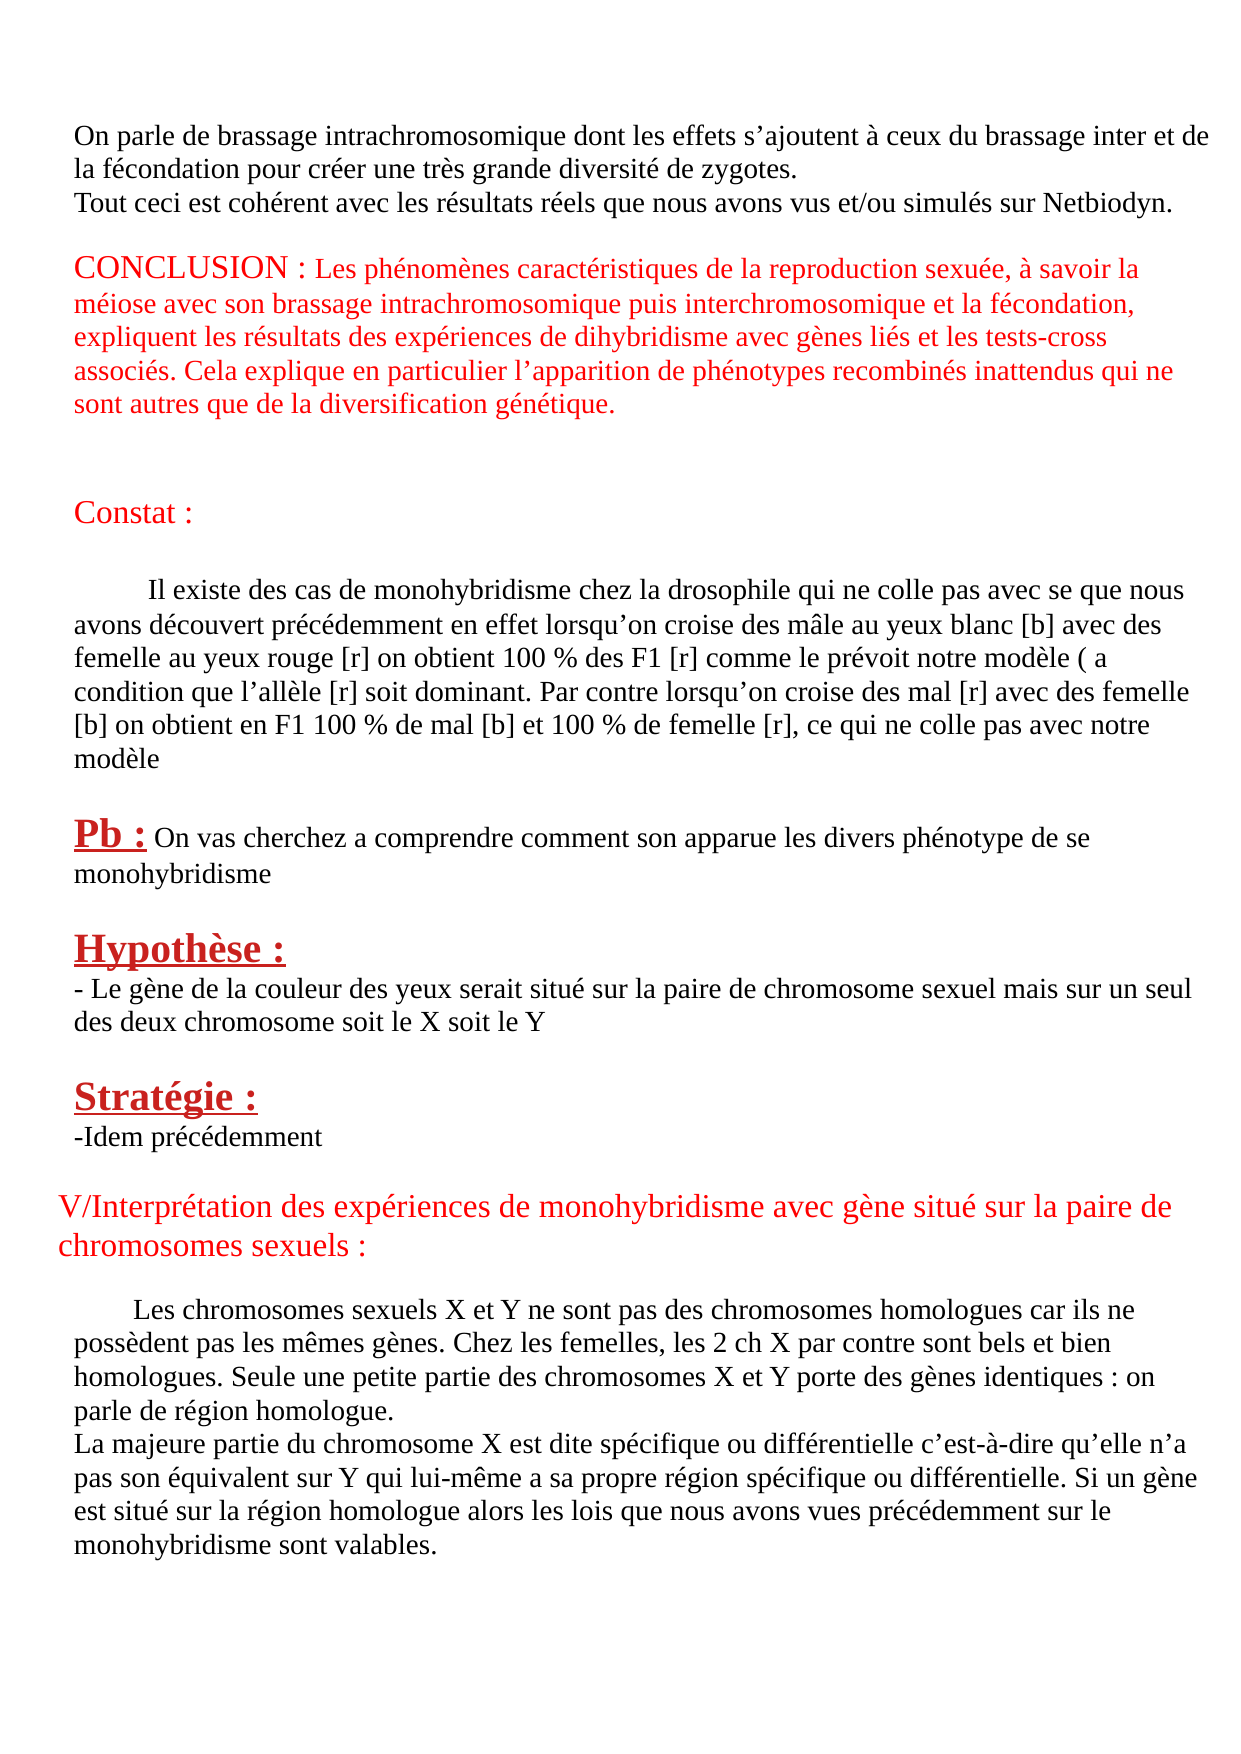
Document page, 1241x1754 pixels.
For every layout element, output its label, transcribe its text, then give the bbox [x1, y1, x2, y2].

list - Le gène de la couleur des yeux serait situé sur la paire de chromosome sexuel mais sur un seul des deux chromosome soit le X soit le Y [74, 971, 1211, 1038]
list CONCLUSION : Les phénomènes caractéristiques de la reproduction sexuée, à savoir la méiose avec son brassage intrachromosomique puis interchromosomique et la fécondation, expliquent les résultats des expériences de dihybridisme avec gènes liés et les tests-cross associés. Cela explique en particulier l’apparition de phénotypes recombinés inattendus qui ne sont autres que de la diversification génétique. [74, 247, 1211, 420]
list Pb : On vas cherchez a comprendre comment son apparue les divers phénotype de se monohybridisme [74, 808, 1211, 889]
list Stratégie : [74, 1072, 1211, 1119]
list -Idem précédemment [74, 1119, 1211, 1153]
list Il existe des cas de monohybridisme chez la drosophile qui ne colle pas avec se que nous avons découvert précédemment en effet lorsqu’on croise des mâle au yeux blanc [b] avec des femelle au yeux rouge [r] on obtient 100 % des F1 [r] comme le prévoit notre modèle ( a condition que l’allèle [r] soit dominant. Par contre lorsqu’on croise des mal [r] avec des femelle [b] on obtient en F1 100 % de mal [b] et 100 % de femelle [r], ce qui ne colle pas avec notre modèle [74, 568, 1211, 774]
list Hypothèse : [74, 923, 1211, 971]
list On parle de brassage intrachromosomique dont les effets s’ajoutent à ceux du brassage inter et de la fécondation pour créer une très grande diversité de zygotes. [74, 118, 1211, 185]
list Tout ceci est cohérent avec les résultats réels que nous avons vus et/ou simulés sur Netbiodyn. [74, 185, 1211, 219]
list La majeure partie du chromosome X est dite spécifique ou différentielle c’est-à-dire qu’elle n’a pas son équivalent sur Y qui lui-même a sa propre région spécifique ou différentielle. Si un gène est situé sur la région homologue alors les lois que nous avons vues précédemment sur le monohybridisme sont valables. [74, 1426, 1211, 1560]
list Constat : [74, 492, 1211, 530]
list Les chromosomes sexuels X et Y ne sont pas des chromosomes homologues car ils ne possèdent pas les mêmes gènes. Chez les femelles, les 2 ch X par contre sont bels et bien homologues. Seule une petite partie des chromosomes X et Y porte des gènes identiques : on parle de région homologue. [74, 1292, 1211, 1426]
list V/Interprétation des expériences de monohybridisme avec gène situé sur la paire de chromosomes sexuels : [58, 1187, 1211, 1263]
